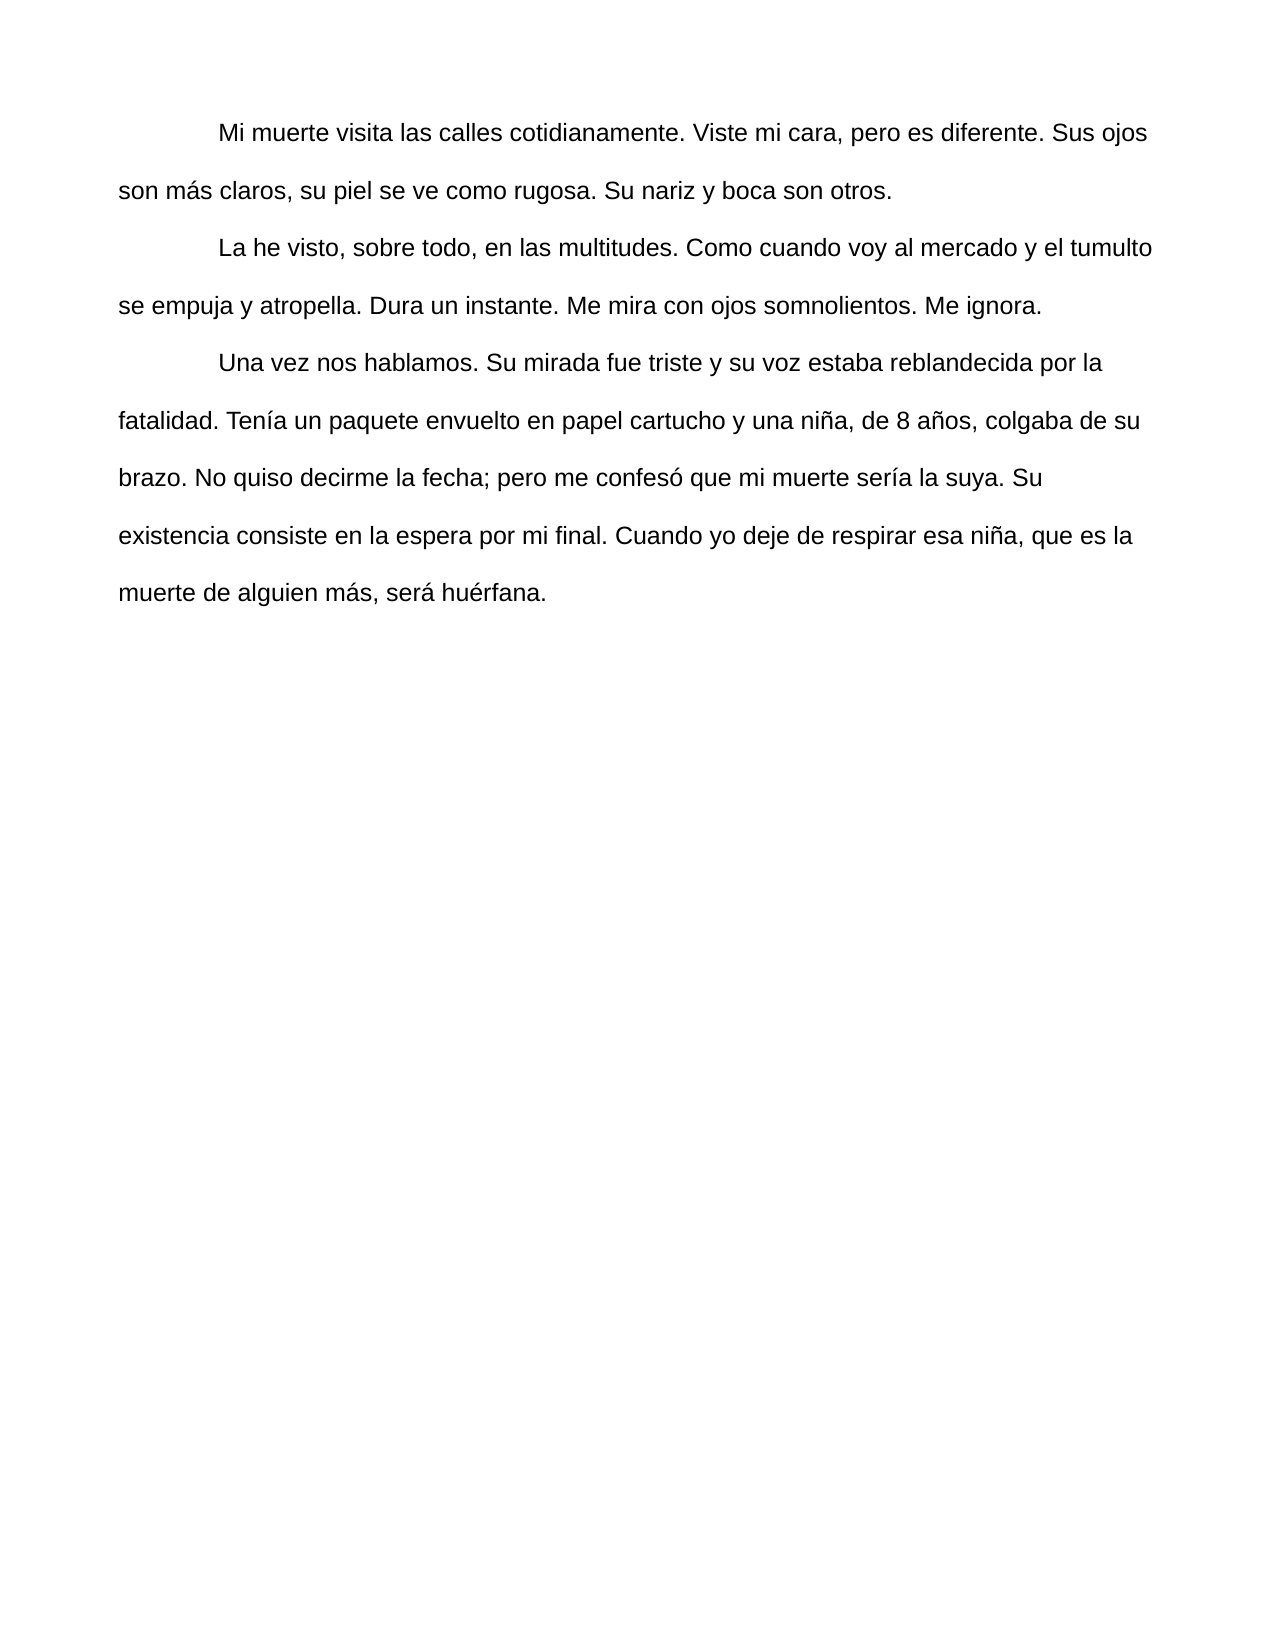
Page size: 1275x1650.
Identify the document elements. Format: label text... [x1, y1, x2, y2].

text Una vez nos hablamos. Su mirada fue triste y su voz estaba reblandecida por la fatalidad. Tenía un paquete envuelto en papel cartucho y una niña, de 8 años, colgaba de su brazo. No quiso decirme la fecha; pero me confesó que mi muerte sería la suya. Su existencia consiste en la espera por mi final. Cuando yo deje de respirar esa niña, que es la muerte de alguien más, será huérfana. [118, 348, 1157, 607]
text La he visto, sobre todo, en las multitudes. Como cuando voy al mercado y el tumulto se empuja y atropella. Dura un instante. Me mira con ojos somnolientos. Me ignora. [118, 233, 1157, 319]
text Mi muerte visita las calles cotidianamente. Viste mi cara, pero es diferente. Sus ojos son más claros, su piel se ve como rugosa. Su nariz y boca son otros. [118, 118, 1157, 204]
